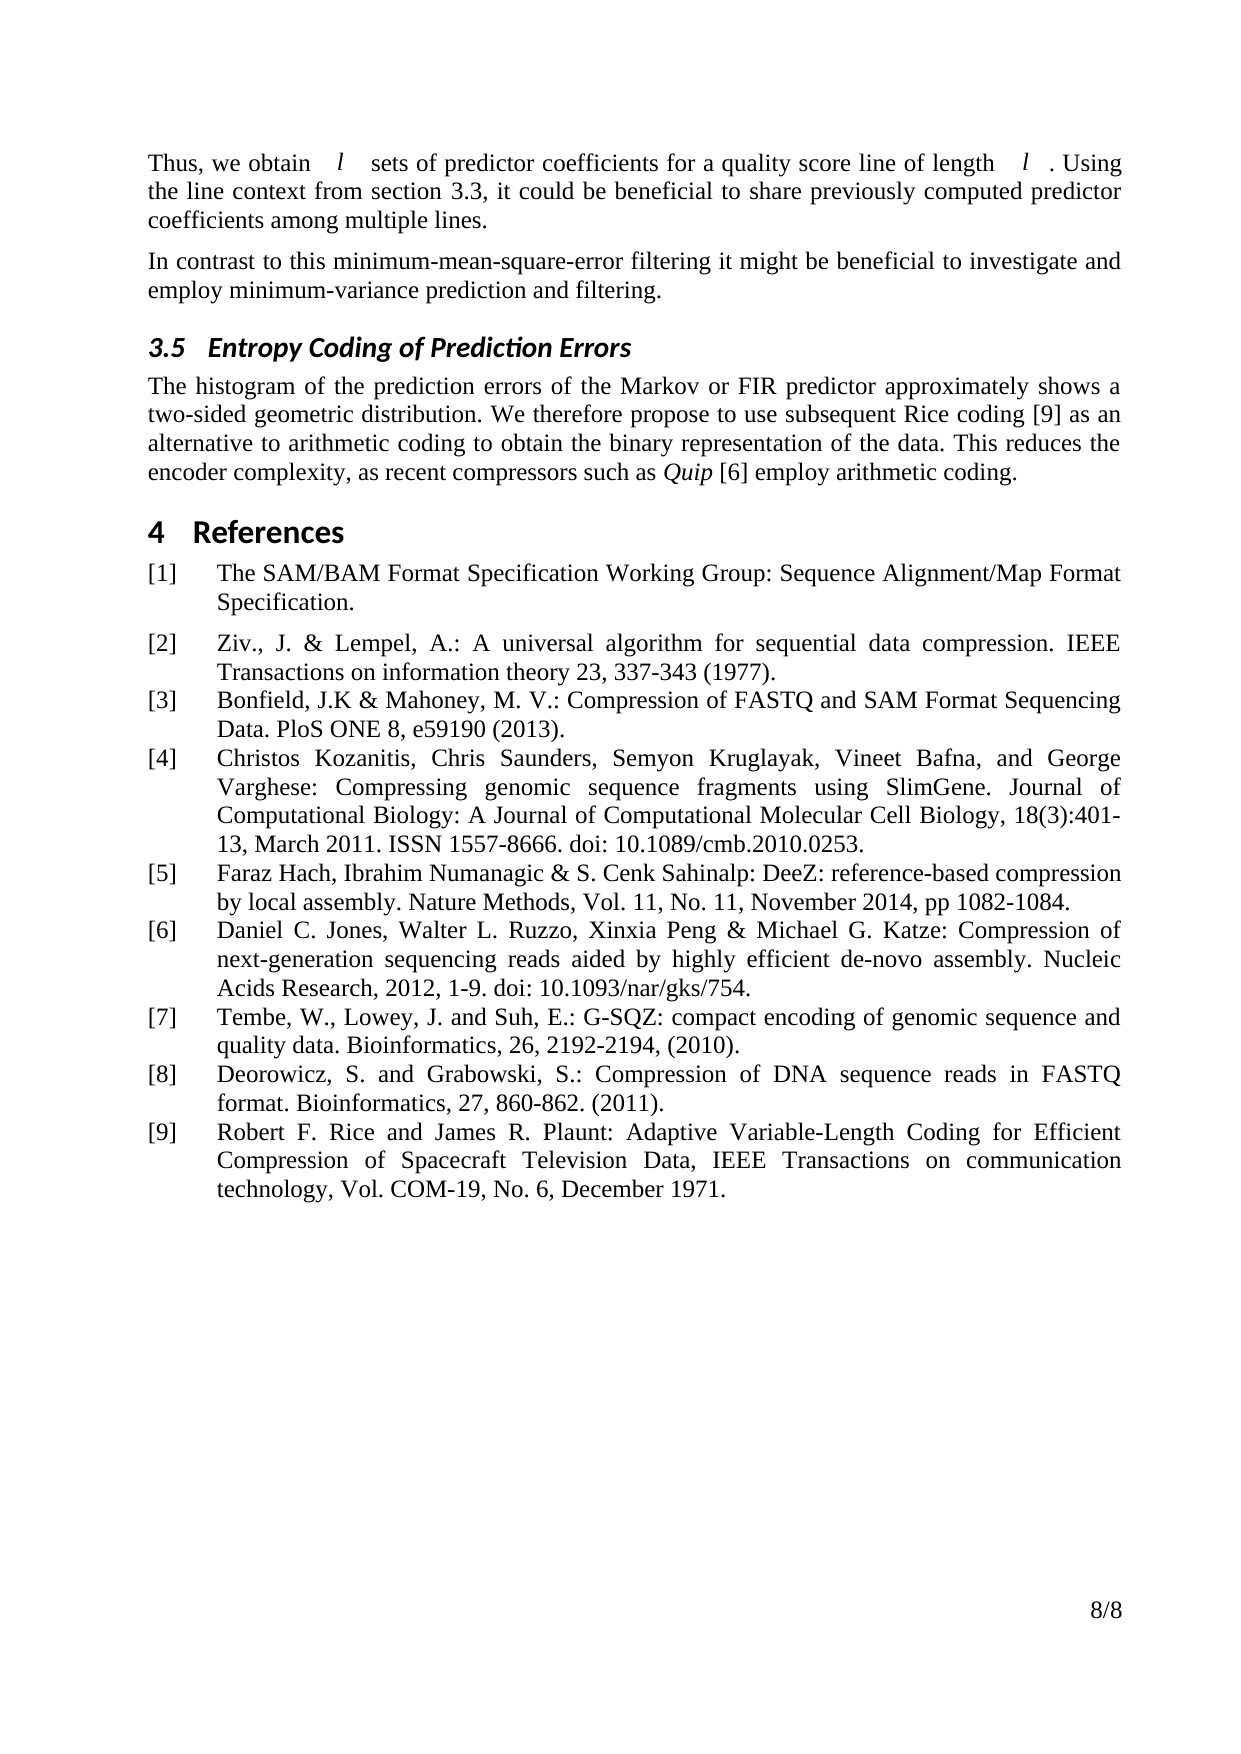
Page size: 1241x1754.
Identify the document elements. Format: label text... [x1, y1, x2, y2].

table_header [1] [148, 558, 217, 628]
table_cell [7] [148, 1002, 217, 1059]
table_cell [2] [148, 628, 217, 685]
table_cell Robert F. Rice and James R. Plaunt: Adaptive Variable-Length Coding for Efficient Compression of Spacecraft Television Data, IEEE Transactions on communication technology, Vol. COM-19, No. 6, December 1971. [217, 1117, 1122, 1203]
text Thus, we obtain sets of predictor coefficients for a quality score line of length . Using the line context from section 3.3, it could be beneficial to share previously computed predictor coefficients among multiple lines. [148, 148, 1122, 234]
table_header The SAM/BAM Format Specification Working Group: Sequence Alignment/Map Format Specification. [217, 558, 1122, 628]
table_cell [3] [148, 685, 217, 743]
table_cell Daniel C. Jones, Walter L. Ruzzo, Xinxia Peng & Michael G. Katze: Compression of next-generation sequencing reads aided by highly efficient de-novo assembly. Nucleic Acids Research, 2012, 1-9. doi: 10.1093/nar/gks/754. [217, 915, 1122, 1002]
table_cell Bonfield, J.K & Mahoney, M. V.: Compression of FASTQ and SAM Format Sequencing Data. PloS ONE 8, e59190 (2013). [217, 685, 1122, 743]
text In contrast to this minimum-mean-square-error filtering it might be beneficial to investigate and employ minimum-variance prediction and filtering. [148, 246, 1122, 304]
text The histogram of the prediction errors of the Markov or FIR predictor approximately shows a two-sided geometric distribution. We therefore propose to use subsequent Rice coding [9] as an alternative to arithmetic coding to obtain the binary representation of the data. This reduces the encoder complexity, as recent compressors such as Quip [6] employ arithmetic coding. [148, 371, 1122, 486]
table_cell Faraz Hach, Ibrahim Numanagic & S. Cenk Sahinalp: DeeZ: reference-based compression by local assembly. Nature Methods, Vol. 11, No. 11, November 2014, pp 1082-1084. [217, 858, 1122, 915]
table_cell [4] [148, 743, 217, 858]
subtitle Entropy Coding of Prediction Errors [148, 329, 1122, 364]
table_cell [5] [148, 858, 217, 915]
table_cell Ziv., J. & Lempel, A.: A universal algorithm for sequential data compression. IEEE Transactions on information theory 23, 337-343 (1977). [217, 628, 1122, 685]
table_cell Christos Kozanitis, Chris Saunders, Semyon Kruglayak, Vineet Bafna, and George Varghese: Compressing genomic sequence fragments using SlimGene. Journal of Computational Biology: A Journal of Computational Molecular Cell Biology, 18(3):401-13, March 2011. ISSN 1557-8666. doi: 10.1089/cmb.2010.0253. [217, 743, 1122, 858]
table_cell Deorowicz, S. and Grabowski, S.: Compression of DNA sequence reads in FASTQ format. Bioinformatics, 27, 860-862. (2011). [217, 1059, 1122, 1117]
table_cell [6] [148, 915, 217, 1002]
table_cell [9] [148, 1117, 217, 1203]
table_cell [8] [148, 1059, 217, 1117]
table_cell Tembe, W., Lowey, J. and Suh, E.: G-SQZ: compact encoding of genomic sequence and quality data. Bioinformatics, 26, 2192-2194, (2010). [217, 1002, 1122, 1059]
subtitle References [148, 511, 1122, 552]
